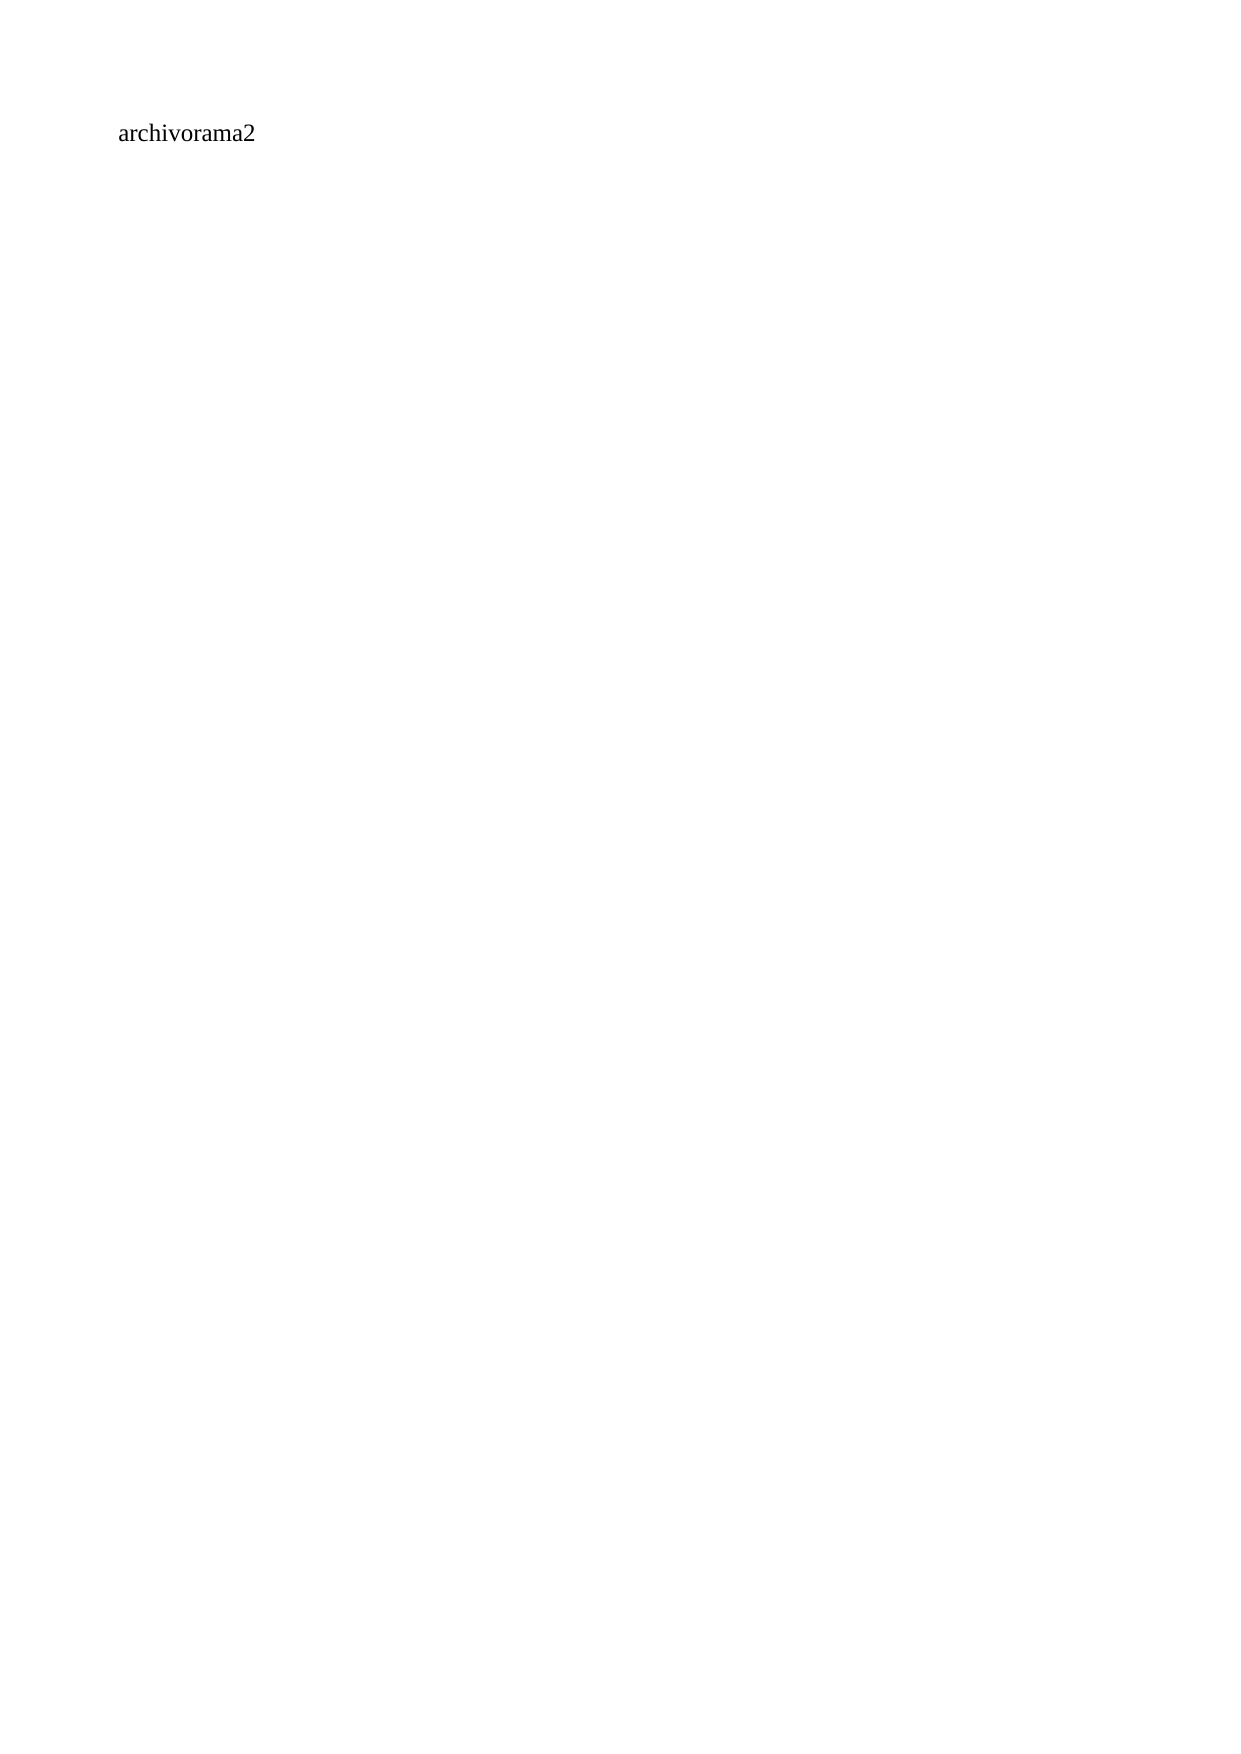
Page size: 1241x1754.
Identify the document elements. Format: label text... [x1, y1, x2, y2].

text archivorama2 [118, 118, 1122, 147]
